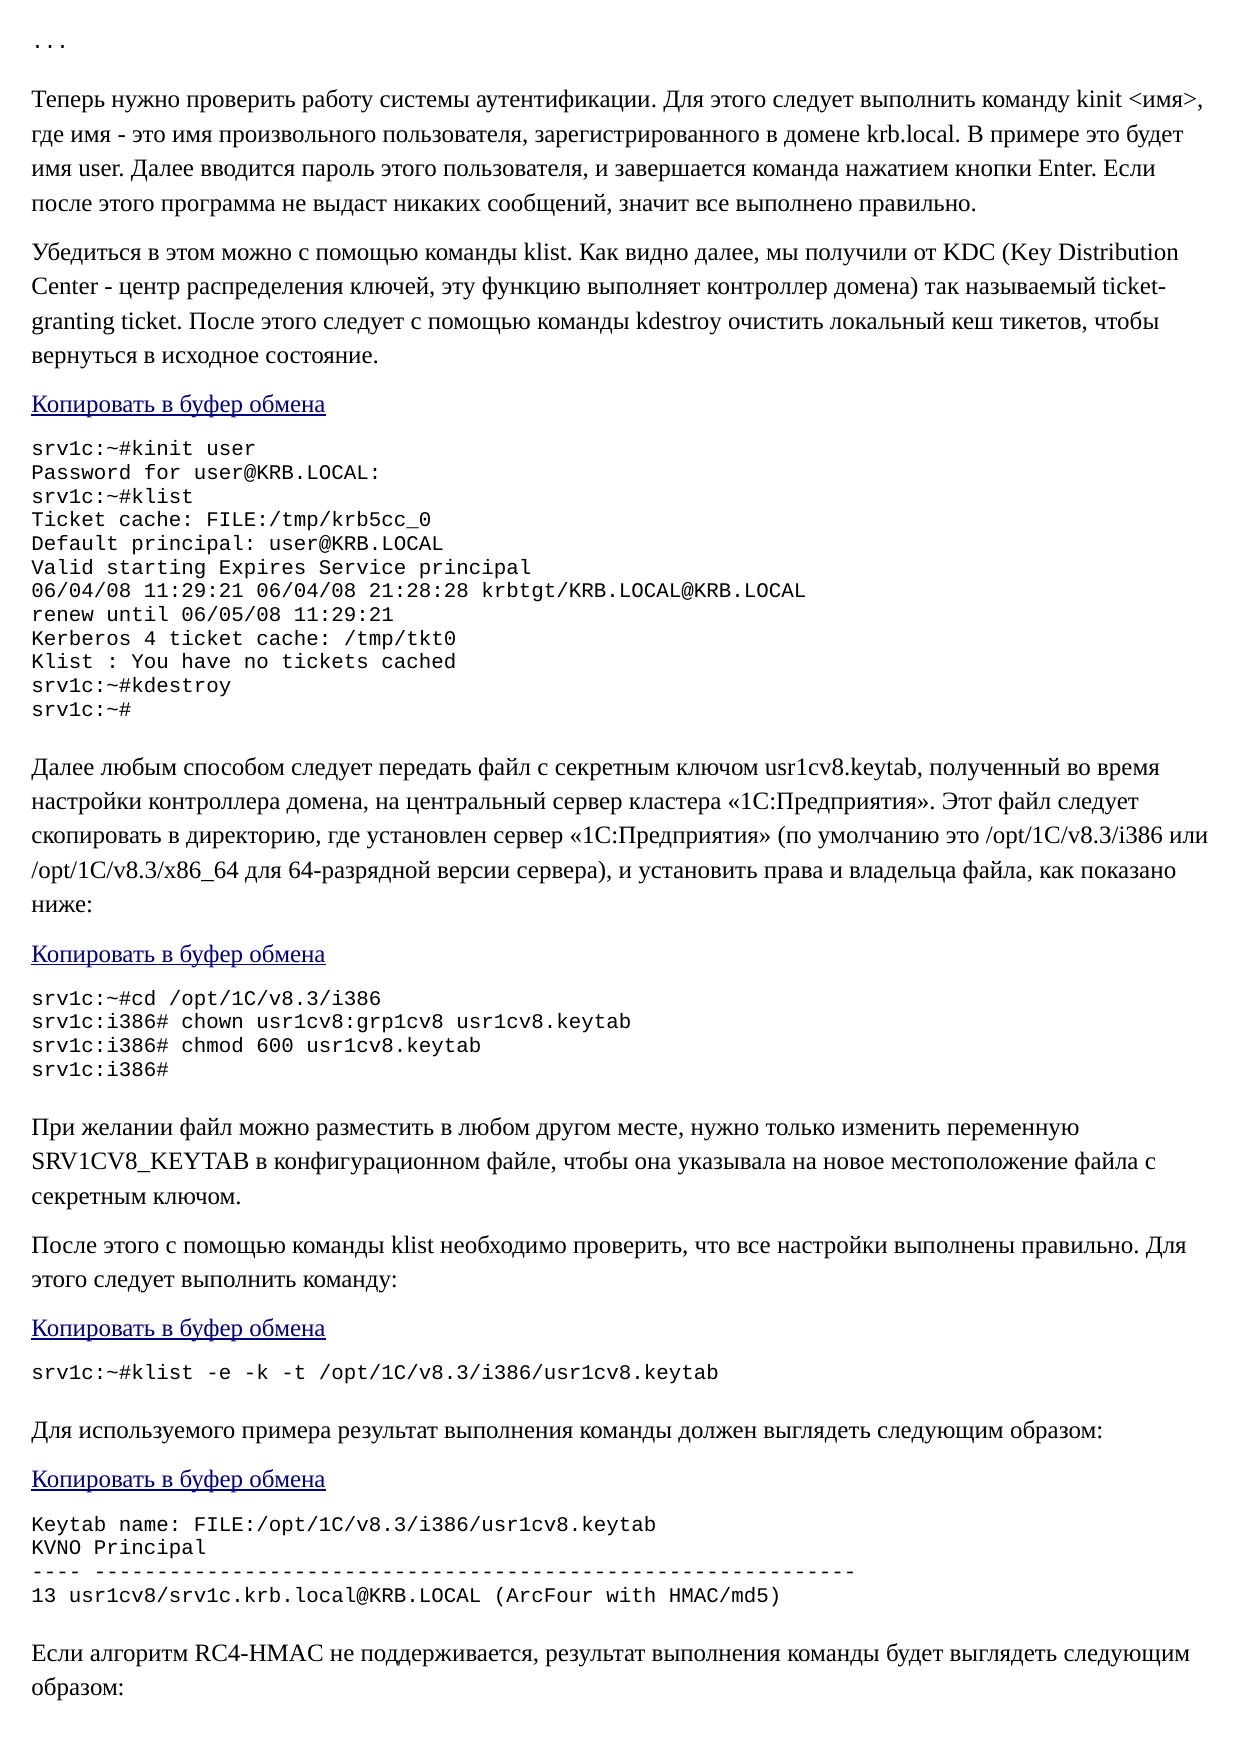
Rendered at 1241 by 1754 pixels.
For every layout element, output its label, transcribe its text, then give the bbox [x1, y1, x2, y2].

text ... [31, 31, 1212, 55]
text srv1c:~#kdestroy [31, 675, 1212, 698]
text 13 usr1cv8/srv1c.krb.local@KRB.LOCAL (ArcFour with HMAC/md5) [31, 1584, 1212, 1608]
text srv1c:i386# chown usr1cv8:grp1cv8 usr1cv8.keytab [31, 1011, 1212, 1035]
text Keytab name: FILE:/opt/1C/v8.3/i386/usr1cv8.keytab [31, 1514, 1212, 1537]
text Далее любым способом следует передать файл с секретным ключом usr1cv8.keytab, полученный во время настройки контроллера домена, на центральный сервер кластера «1С:Предприятия». Этот файл следует скопировать в директорию, где установлен сервер «1С:Предприятия» (по умолчанию это /opt/1C/v8.3/i386 или /opt/1C/v8.3/x86_64 для 64-разрядной версии сервера), и установить права и владельца файла, как показано ниже: [31, 752, 1212, 918]
text Для используемого примера результат выполнения команды должен выглядеть следующим образом: [31, 1416, 1212, 1444]
text srv1c:~#kinit user [31, 438, 1212, 462]
text Kerberos 4 ticket cache: /tmp/tkt0 [31, 628, 1212, 651]
text srv1c:~#klist -e -k -t /opt/1C/v8.3/i386/usr1cv8.keytab [31, 1362, 1212, 1386]
text srv1c:~#cd /opt/1C/v8.3/i386 [31, 988, 1212, 1011]
text KVNO Principal [31, 1537, 1212, 1561]
text Default principal: user@KRB.LOCAL [31, 533, 1212, 557]
text Копировать в буфер обмена [31, 1313, 1212, 1342]
text Копировать в буфер обмена [31, 389, 1212, 418]
text srv1c:~# [31, 698, 1212, 722]
text После этого с помощью команды klist необходимо проверить, что все настройки выполнены правильно. Для этого следует выполнить команду: [31, 1230, 1212, 1293]
text 06/04/08 11:29:21 06/04/08 21:28:28 krbtgt/KRB.LOCAL@KRB.LOCAL [31, 580, 1212, 604]
text Ticket cache: FILE:/tmp/krb5cc_0 [31, 509, 1212, 533]
text srv1c:i386# [31, 1059, 1212, 1082]
text renew until 06/05/08 11:29:21 [31, 604, 1212, 628]
text Если алгоритм RC4-HMAC не поддерживается, результат выполнения команды будет выглядеть следующим образом: [31, 1638, 1212, 1701]
text Klist : You have no tickets cached [31, 651, 1212, 675]
text Password for user@KRB.LOCAL: [31, 462, 1212, 486]
text Убедиться в этом можно с помощью команды klist. Как видно далее, мы получили от KDC (Key Distribution Center ‑ центр распределения ключей, эту функцию выполняет контроллер домена) так называемый ticket-granting ticket. После этого следует с помощью команды kdestroy очистить локальный кеш тикетов, чтобы вернуться в исходное состояние. [31, 237, 1212, 369]
text Valid starting Expires Service principal [31, 557, 1212, 580]
text При желании файл можно разместить в любом другом месте, нужно только изменить переменную SRV1CV8_KEYTAB в конфигурационном файле, чтобы она указывала на новое местоположение файла с секретным ключом. [31, 1112, 1212, 1209]
text Теперь нужно проверить работу системы аутентификации. Для этого следует выполнить команду kinit <имя>, где имя ‑ это имя произвольного пользователя, зарегистрированного в домене krb.local. В примере это будет имя user. Далее вводится пароль этого пользователя, и завершается команда нажатием кнопки Enter. Если после этого программа не выдаст никаких сообщений, значит все выполнено правильно. [31, 84, 1212, 217]
text srv1c:i386# chmod 600 usr1cv8.keytab [31, 1035, 1212, 1059]
text srv1c:~#klist [31, 486, 1212, 509]
text Копировать в буфер обмена [31, 939, 1212, 967]
text ---- ------------------------------------------------------------- [31, 1561, 1212, 1584]
text Копировать в буфер обмена [31, 1464, 1212, 1493]
